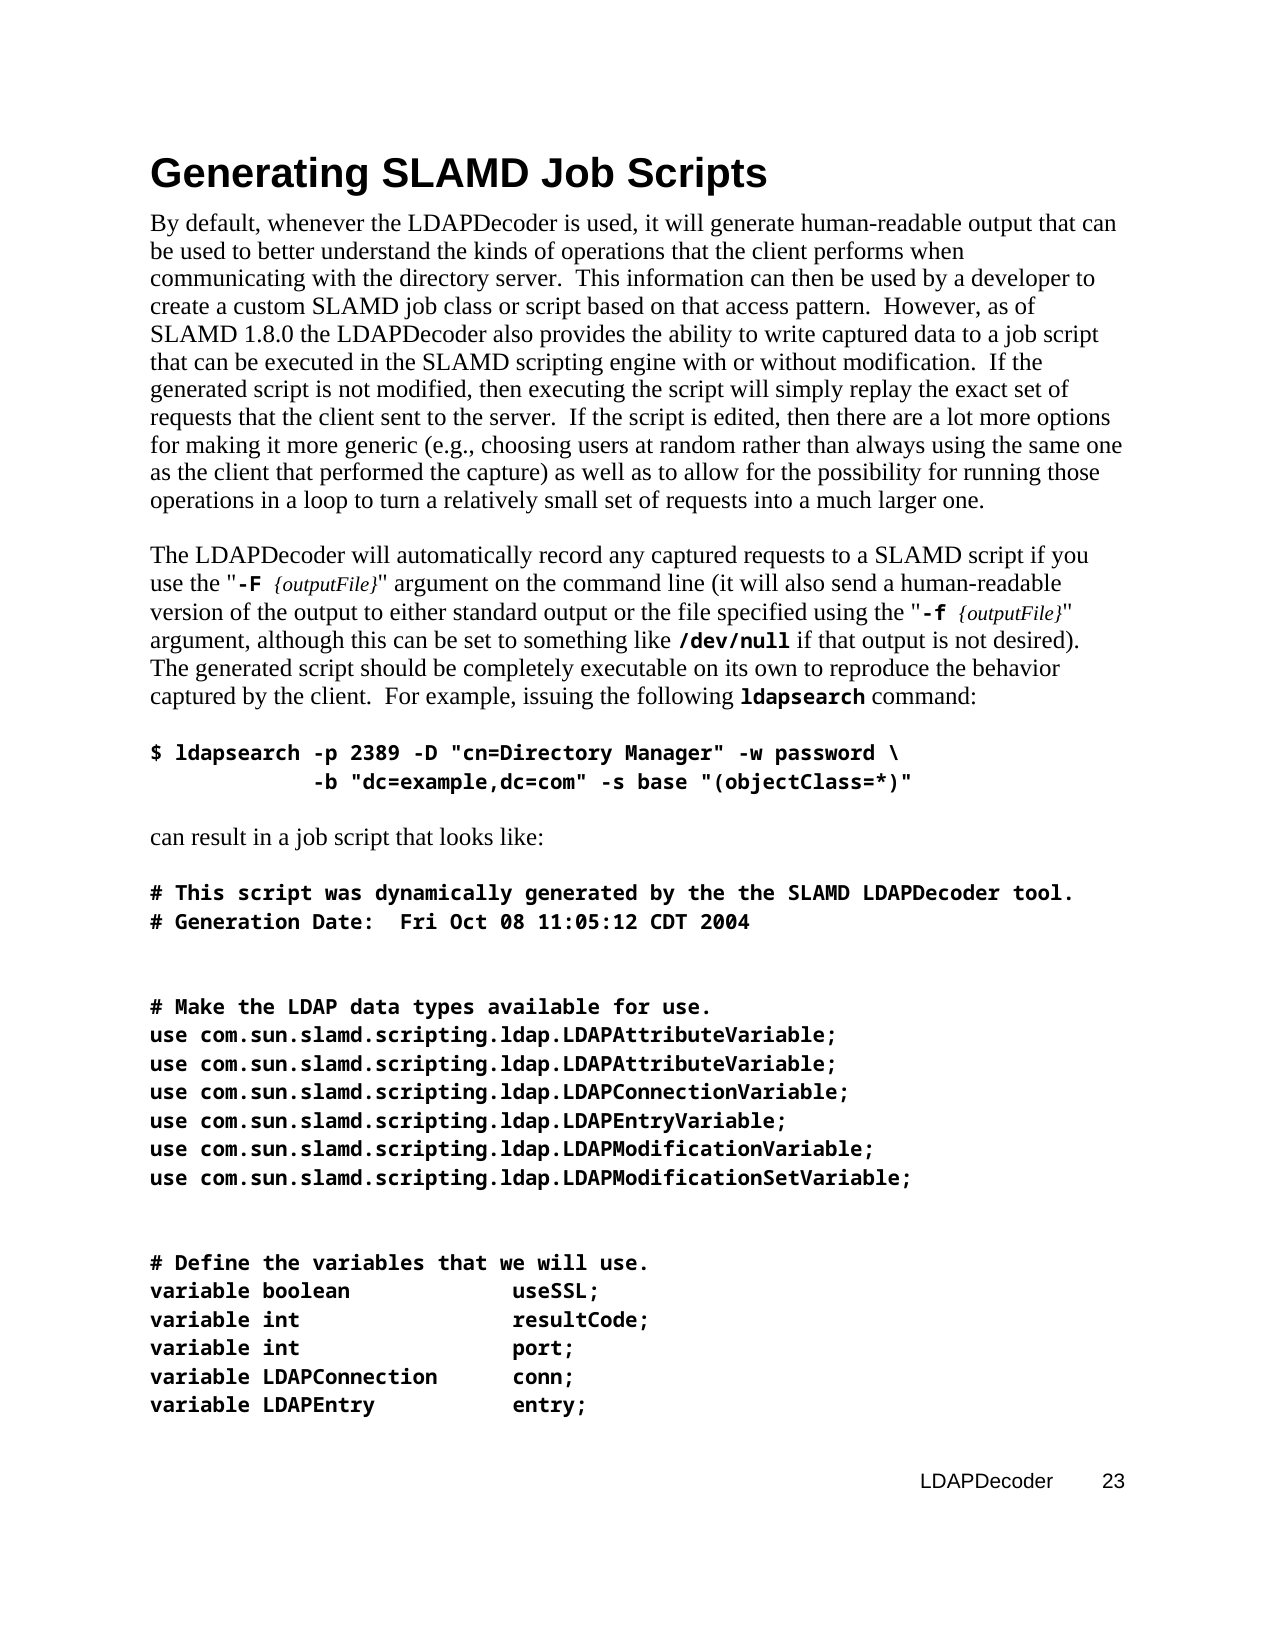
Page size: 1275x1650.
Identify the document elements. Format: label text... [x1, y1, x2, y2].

text use com.sun.slamd.scripting.ldap.LDAPConnectionVariable; [150, 1077, 1125, 1106]
text use com.sun.slamd.scripting.ldap.LDAPAttributeVariable; [150, 1021, 1125, 1049]
text $ ldapsearch -p 2389 -D "cn=Directory Manager" -w password \ [150, 738, 1125, 767]
text variable int resultCode; [150, 1305, 1125, 1333]
text use com.sun.slamd.scripting.ldap.LDAPModificationVariable; [150, 1134, 1125, 1163]
text variable boolean useSSL; [150, 1277, 1125, 1305]
text variable LDAPEntry entry; [150, 1390, 1125, 1419]
text By default, whenever the LDAPDecoder is used, it will generate human-readable output that can be used to better understand the kinds of operations that the client performs when communicating with the directory server. This information can then be used by a developer to create a custom SLAMD job class or script based on that access pattern. However, as of SLAMD 1.8.0 the LDAPDecoder also provides the ability to write captured data to a job script that can be executed in the SLAMD scripting engine with or without modification. If the generated script is not modified, then executing the script will simply replay the exact set of requests that the client sent to the server. If the script is edited, then there are a lot more options for making it more generic (e.g., choosing users at random rather than always using the same one as the client that performed the capture) as well as to allow for the possibility for running those operations in a loop to turn a relatively small set of requests into a much larger one. [150, 209, 1125, 514]
subtitle Generating SLAMD Job Scripts [150, 150, 1125, 197]
text variable int port; [150, 1333, 1125, 1362]
text # This script was dynamically generated by the the SLAMD LDAPDecoder tool. [150, 878, 1125, 907]
text use com.sun.slamd.scripting.ldap.LDAPEntryVariable; [150, 1106, 1125, 1134]
text The LDAPDecoder will automatically record any captured requests to a SLAMD script if you use the "-F {outputFile}" argument on the command line (it will also send a human-readable version of the output to either standard output or the file specified using the "-f {outputFile}" argument, although this can be set to something like /dev/null if that output is not desired). The generated script should be completely executable on its own to reproduce the behavior captured by the client. For example, issuing the following ldapsearch command: [150, 542, 1125, 711]
text variable LDAPConnection conn; [150, 1362, 1125, 1390]
text # Define the variables that we will use. [150, 1248, 1125, 1277]
text # Generation Date: Fri Oct 08 11:05:12 CDT 2004 [150, 907, 1125, 935]
text use com.sun.slamd.scripting.ldap.LDAPAttributeVariable; [150, 1049, 1125, 1077]
text # Make the LDAP data types available for use. [150, 992, 1125, 1021]
text use com.sun.slamd.scripting.ldap.LDAPModificationSetVariable; [150, 1163, 1125, 1191]
text -b "dc=example,dc=com" -s base "(objectClass=*)" [150, 767, 1125, 795]
text can result in a job script that looks like: [150, 823, 1125, 851]
